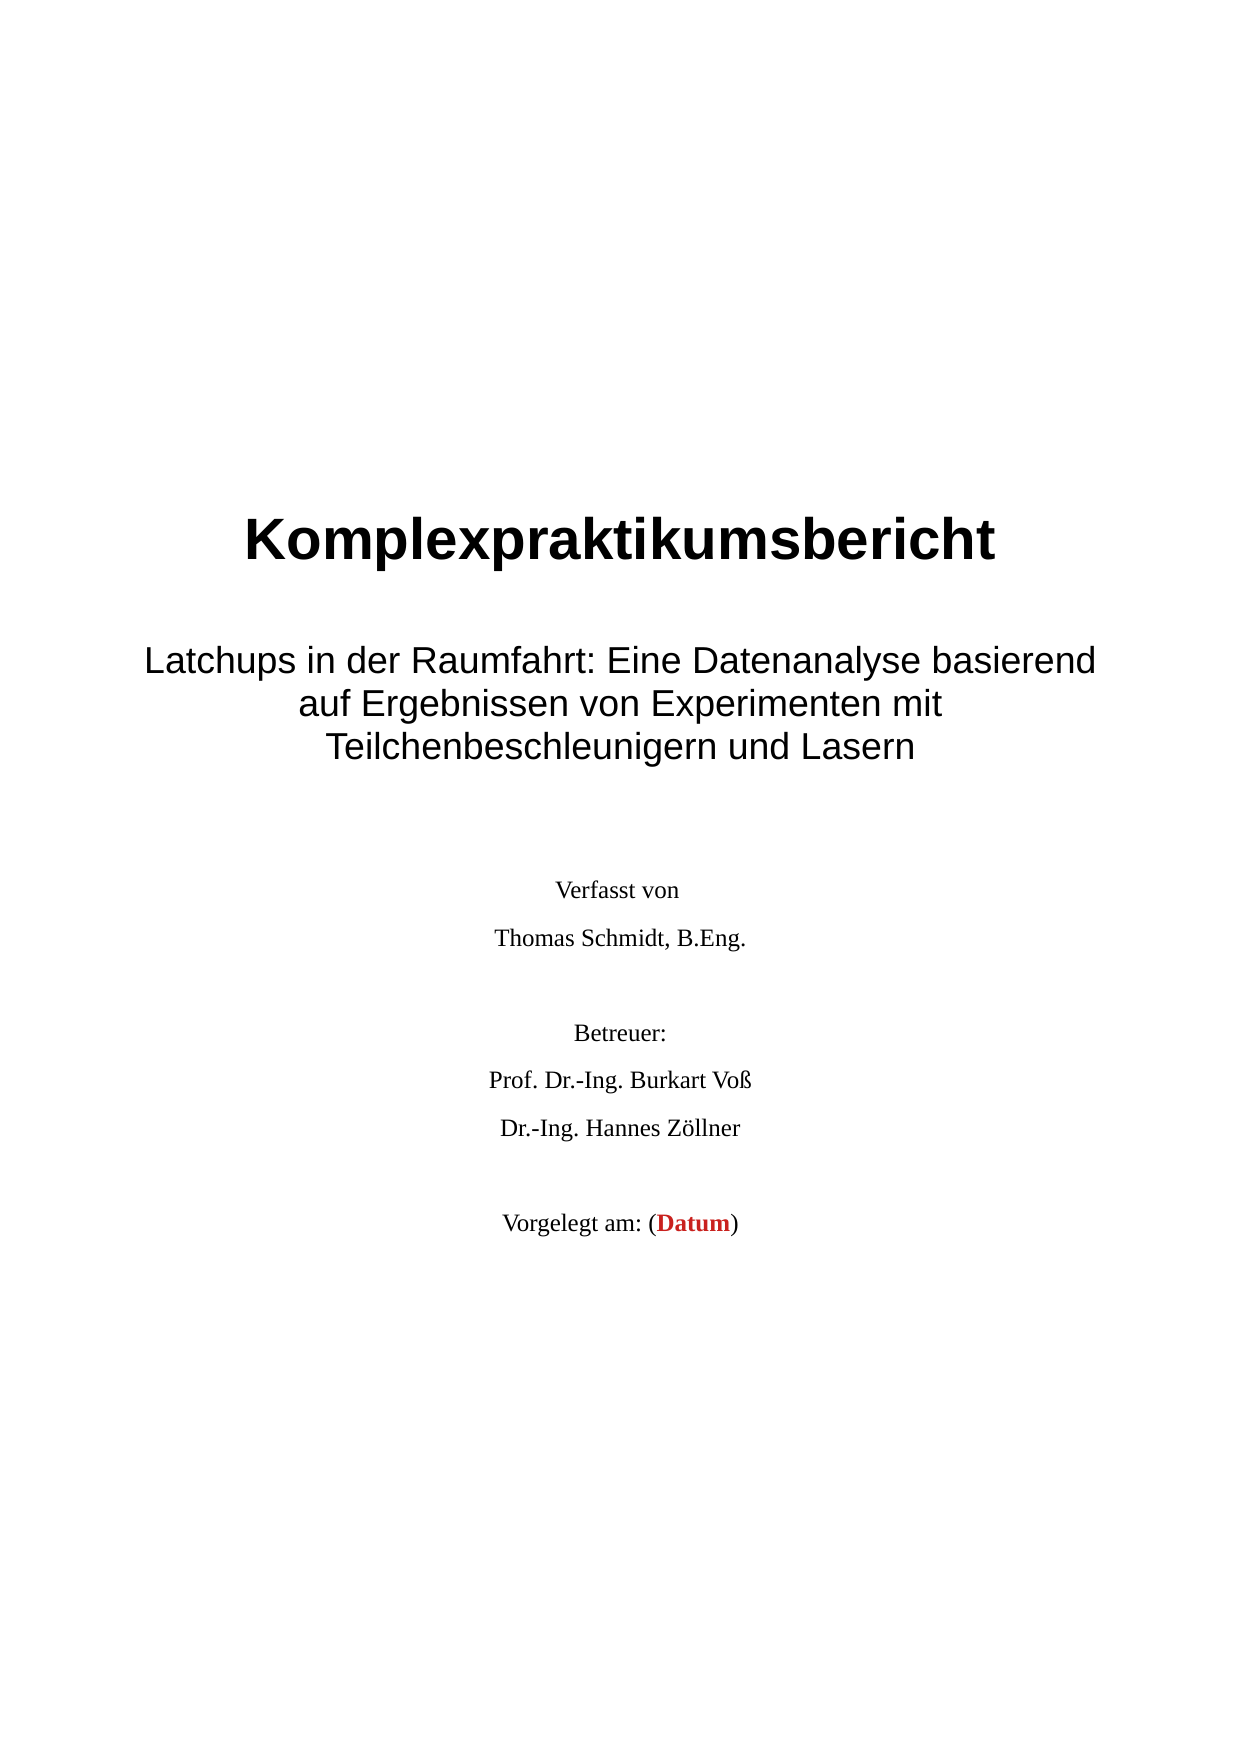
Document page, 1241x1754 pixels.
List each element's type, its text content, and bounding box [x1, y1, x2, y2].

text Vorgelegt am: (Datum) [118, 1208, 1122, 1237]
subtitle Latchups in der Raumfahrt: Eine Datenanalyse basierend auf Ergebnissen von Experimenten mit Teilchenbeschleunigern und Lasern [118, 638, 1122, 767]
text Betreuer: [118, 1018, 1122, 1047]
text Verfasst von [118, 875, 1122, 904]
title Komplexpraktikumsbericht [118, 504, 1122, 572]
text Dr.-Ing. Hannes Zöllner [118, 1113, 1122, 1142]
text Thomas Schmidt, B.Eng. [118, 923, 1122, 951]
text Prof. Dr.-Ing. Burkart Voß [118, 1065, 1122, 1094]
